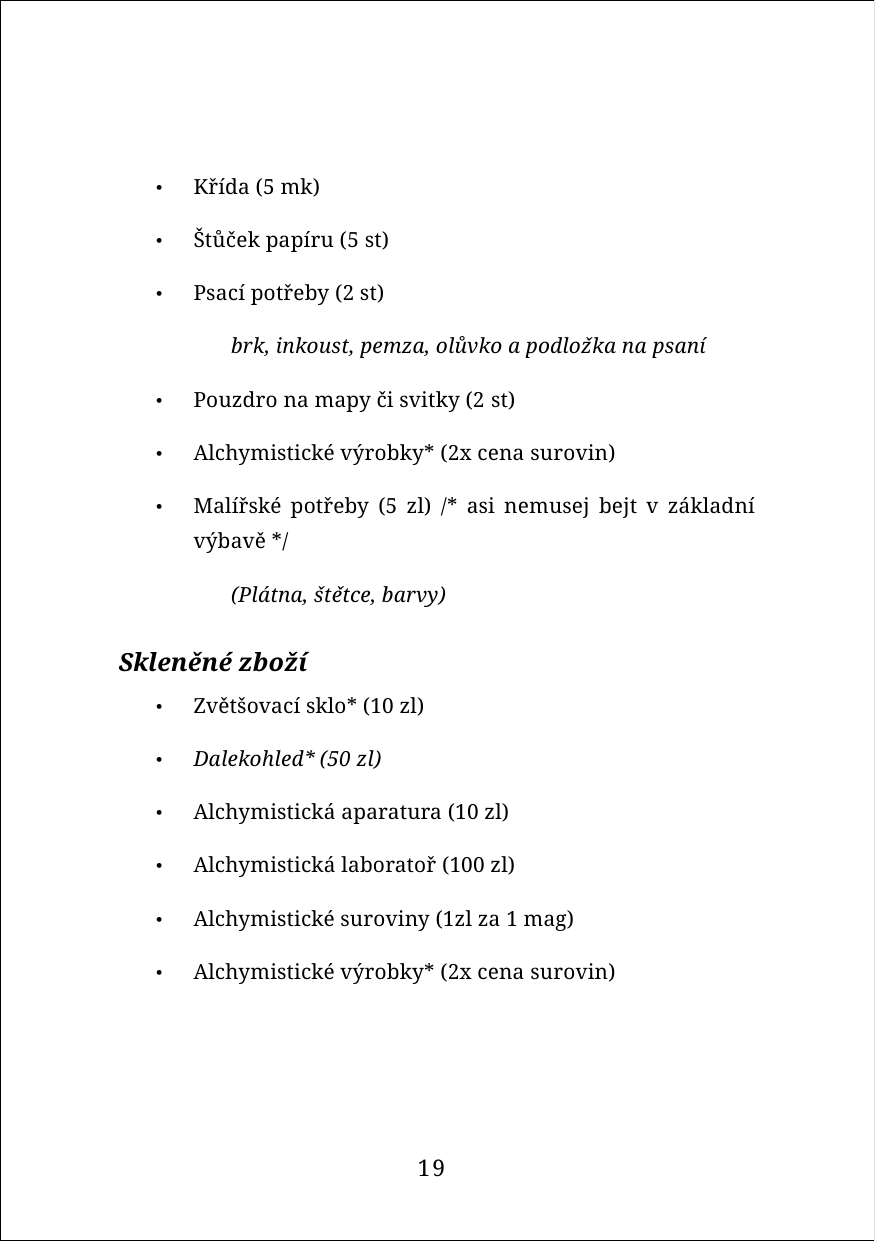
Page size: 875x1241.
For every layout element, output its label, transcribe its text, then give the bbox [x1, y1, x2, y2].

list Dalekohled* (50 zl) [156, 744, 756, 772]
list Psací potřeby (2 st) [156, 278, 756, 307]
list brk, inkoust, pemza, olůvko a podložka na psaní [193, 331, 756, 360]
list Pouzdro na mapy či svitky (2 st) [156, 385, 756, 413]
list Křída (5 mk) [156, 172, 756, 200]
list (Plátna, štětce, barvy) [193, 580, 756, 608]
list Malířské potřeby (5 zl) /* asi nemusej bejt v základní výbavě */ [156, 491, 756, 555]
list Alchymistická laboratoř (100 zl) [156, 850, 756, 879]
subtitle Skleněné zboží [118, 645, 756, 679]
list Alchymistické výrobky* (2x cena surovin) [156, 957, 756, 985]
list Zvětšovací sklo* (10 zl) [156, 691, 756, 719]
list Alchymistické suroviny (1zl za 1 mag) [156, 904, 756, 932]
list Štůček papíru (5 st) [156, 225, 756, 253]
list Alchymistické výrobky* (2x cena surovin) [156, 438, 756, 466]
list Alchymistická aparatura (10 zl) [156, 797, 756, 826]
